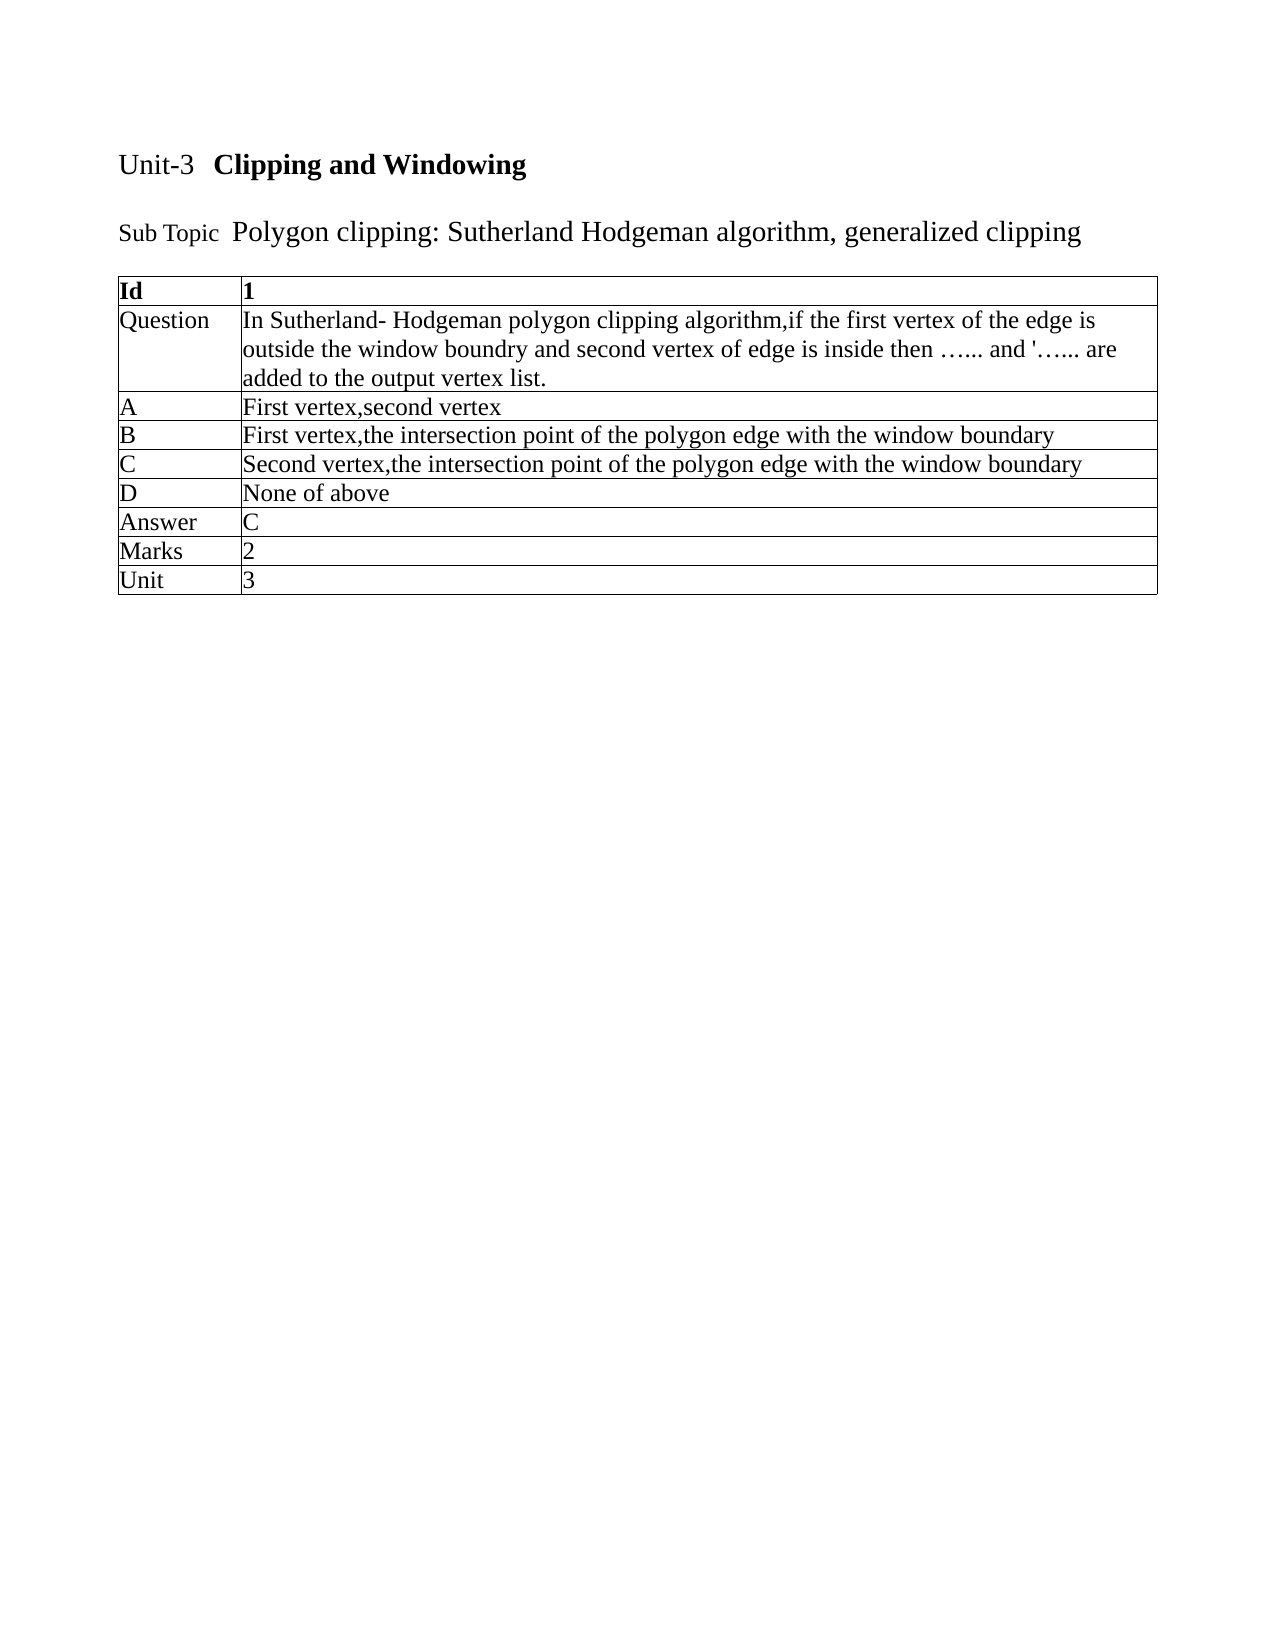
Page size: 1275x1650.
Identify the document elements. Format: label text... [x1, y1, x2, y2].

table_header 1 [242, 277, 1157, 305]
table_cell D [119, 479, 241, 507]
table_cell 3 [242, 566, 1157, 593]
table_cell Unit [119, 566, 241, 593]
table_cell C [119, 450, 241, 478]
table_cell C [242, 508, 1157, 536]
table_cell Second vertex,the intersection point of the polygon edge with the window boundary [242, 450, 1157, 478]
table_cell In Sutherland- Hodgeman polygon clipping algorithm,if the first vertex of the edge is outside the window boundry and second vertex of edge is inside then …... and '…... are added to the output vertex list. [242, 306, 1157, 391]
table_cell A [119, 392, 241, 420]
table_cell 2 [242, 537, 1157, 564]
table_cell First vertex,the intersection point of the polygon edge with the window boundary [242, 421, 1157, 449]
text Sub Topic Polygon clipping: Sutherland Hodgeman algorithm, generalized clipping [118, 214, 1157, 247]
table_cell None of above [242, 479, 1157, 507]
text Unit-3 Clipping and Windowing [118, 147, 1157, 180]
table_header Id [119, 277, 241, 305]
table_cell B [119, 421, 241, 449]
table_cell Answer [119, 508, 241, 536]
table_cell Marks [119, 537, 241, 564]
table_cell Question [119, 306, 241, 391]
table_cell First vertex,second vertex [242, 392, 1157, 420]
